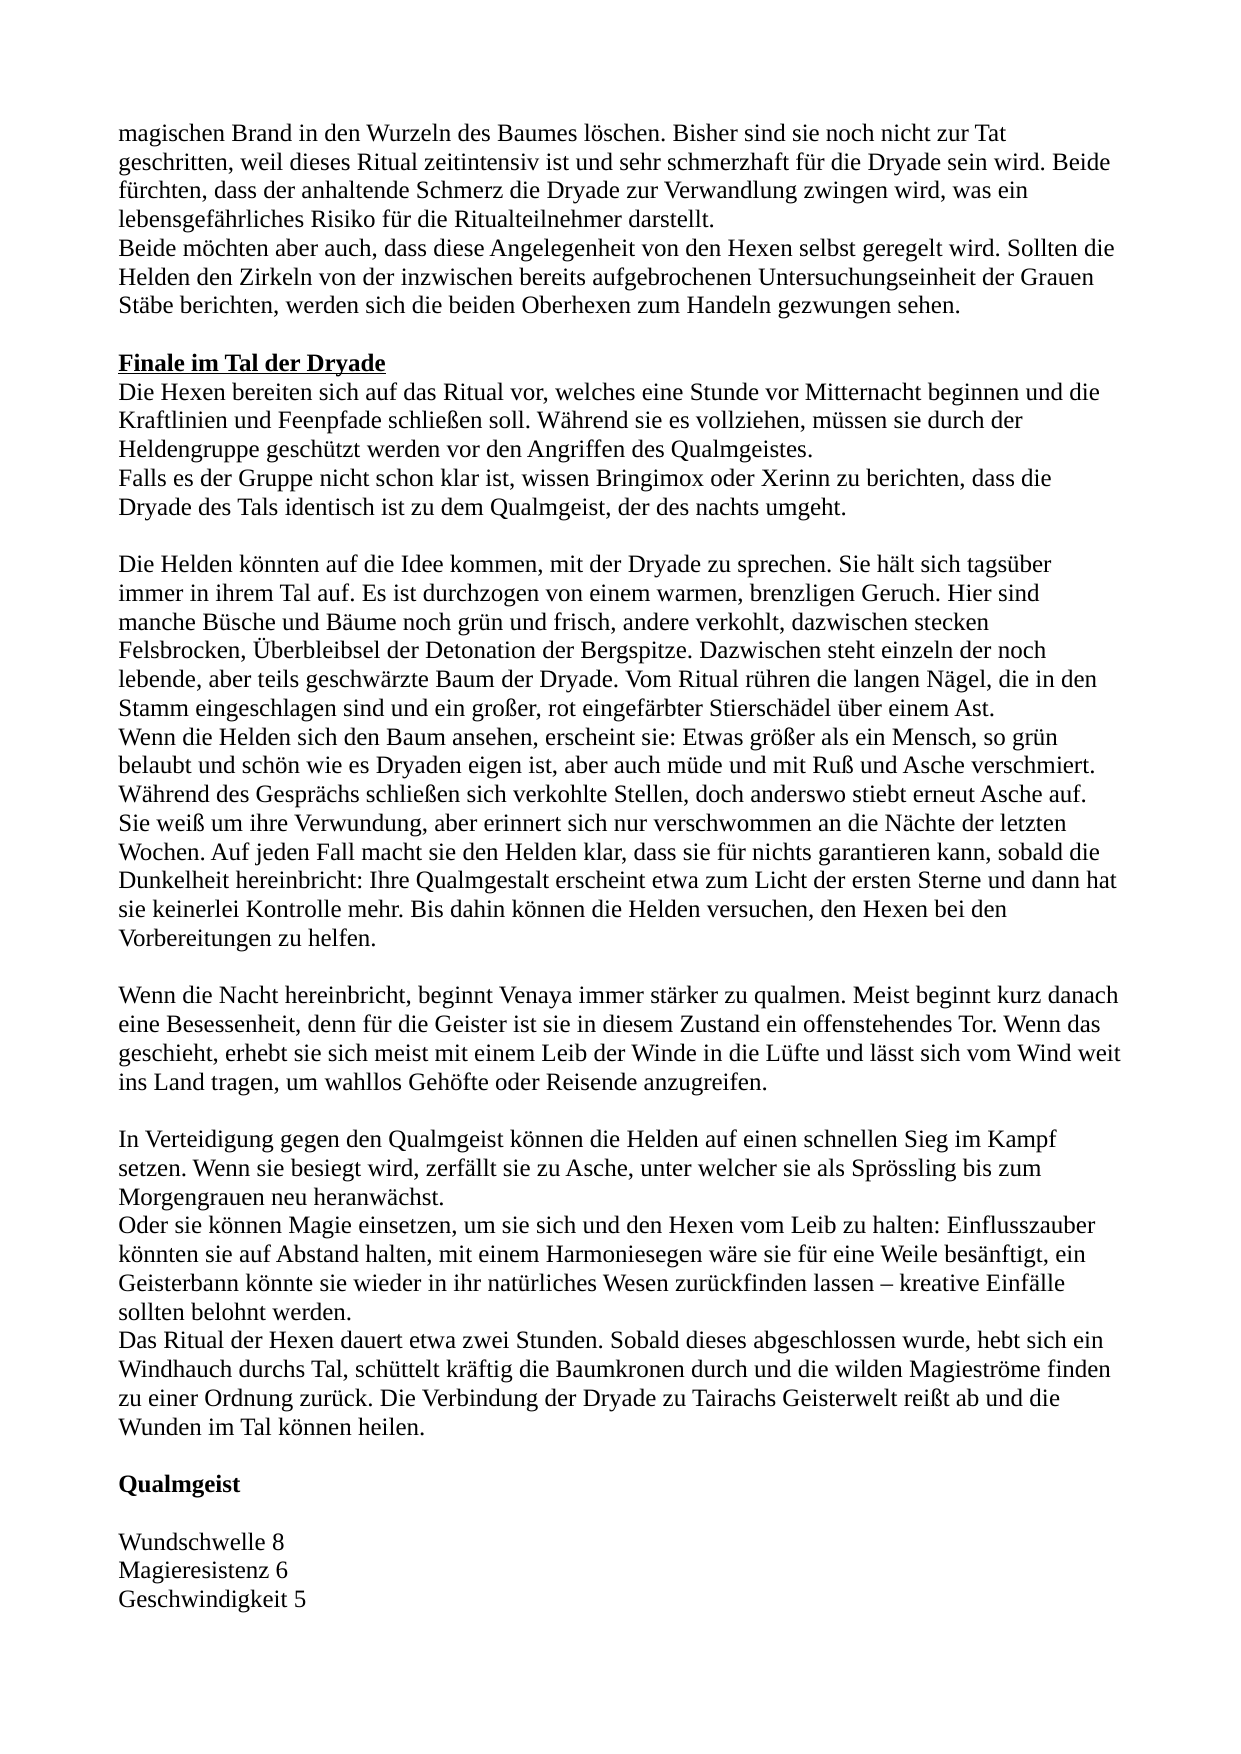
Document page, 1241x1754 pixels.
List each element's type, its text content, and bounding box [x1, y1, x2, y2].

text Magieresistenz 6 [118, 1556, 1122, 1584]
text Das Ritual der Hexen dauert etwa zwei Stunden. Sobald dieses abgeschlossen wurde, hebt sich ein Windhauch durchs Tal, schüttelt kräftig die Baumkronen durch und die wilden Magieströme finden zu einer Ordnung zurück. Die Verbindung der Dryade zu Tairachs Geisterwelt reißt ab und die Wunden im Tal können heilen. [118, 1326, 1122, 1441]
text Finale im Tal der Dryade [118, 348, 1122, 377]
text Wenn die Helden sich den Baum ansehen, erscheint sie: Etwas größer als ein Mensch, so grün belaubt und schön wie es Dryaden eigen ist, aber auch müde und mit Ruß und Asche verschmiert. Während des Gesprächs schließen sich verkohlte Stellen, doch anderswo stiebt erneut Asche auf. [118, 722, 1122, 808]
text Falls es der Gruppe nicht schon klar ist, wissen Bringimox oder Xerinn zu berichten, dass die Dryade des Tals identisch ist zu dem Qualmgeist, der des nachts umgeht. [118, 463, 1122, 521]
text Beide möchten aber auch, dass diese Angelegenheit von den Hexen selbst geregelt wird. Sollten die Helden den Zirkeln von der inzwischen bereits aufgebrochenen Untersuchungseinheit der Grauen Stäbe berichten, werden sich die beiden Oberhexen zum Handeln gezwungen sehen. [118, 233, 1122, 319]
text Die Hexen bereiten sich auf das Ritual vor, welches eine Stunde vor Mitternacht beginnen und die Kraftlinien und Feenpfade schließen soll. Während sie es vollziehen, müssen sie durch der Heldengruppe geschützt werden vor den Angriffen des Qualmgeistes. [118, 377, 1122, 463]
text Wundschwelle 8 [118, 1527, 1122, 1556]
text Wenn die Nacht hereinbricht, beginnt Venaya immer stärker zu qualmen. Meist beginnt kurz danach eine Besessenheit, denn für die Geister ist sie in diesem Zustand ein offenstehendes Tor. Wenn das geschieht, erhebt sie sich meist mit einem Leib der Winde in die Lüfte und lässt sich vom Wind weit ins Land tragen, um wahllos Gehöfte oder Reisende anzugreifen. [118, 981, 1122, 1096]
text magischen Brand in den Wurzeln des Baumes löschen. Bisher sind sie noch nicht zur Tat geschritten, weil dieses Ritual zeitintensiv ist und sehr schmerzhaft für die Dryade sein wird. Beide fürchten, dass der anhaltende Schmerz die Dryade zur Verwandlung zwingen wird, was ein lebensgefährliches Risiko für die Ritualteilnehmer darstellt. [118, 118, 1122, 233]
text In Verteidigung gegen den Qualmgeist können die Helden auf einen schnellen Sieg im Kampf setzen. Wenn sie besiegt wird, zerfällt sie zu Asche, unter welcher sie als Sprössling bis zum Morgengrauen neu heranwächst. [118, 1124, 1122, 1211]
text Oder sie können Magie einsetzen, um sie sich und den Hexen vom Leib zu halten: Einflusszauber könnten sie auf Abstand halten, mit einem Harmoniesegen wäre sie für eine Weile besänftigt, ein Geisterbann könnte sie wieder in ihr natürliches Wesen zurückfinden lassen – kreative Einfälle sollten belohnt werden. [118, 1211, 1122, 1326]
text Die Helden könnten auf die Idee kommen, mit der Dryade zu sprechen. Sie hält sich tagsüber immer in ihrem Tal auf. Es ist durchzogen von einem warmen, brenzligen Geruch. Hier sind manche Büsche und Bäume noch grün und frisch, andere verkohlt, dazwischen stecken Felsbrocken, Überbleibsel der Detonation der Bergspitze. Dazwischen steht einzeln der noch lebende, aber teils geschwärzte Baum der Dryade. Vom Ritual rühren die langen Nägel, die in den Stamm eingeschlagen sind und ein großer, rot eingefärbter Stierschädel über einem Ast. [118, 549, 1122, 722]
text Sie weiß um ihre Verwundung, aber erinnert sich nur verschwommen an die Nächte der letzten Wochen. Auf jeden Fall macht sie den Helden klar, dass sie für nichts garantieren kann, sobald die Dunkelheit hereinbricht: Ihre Qualmgestalt erscheint etwa zum Licht der ersten Sterne und dann hat sie keinerlei Kontrolle mehr. Bis dahin können die Helden versuchen, den Hexen bei den Vorbereitungen zu helfen. [118, 808, 1122, 952]
text Qualmgeist [118, 1469, 1122, 1498]
text Geschwindigkeit 5 [118, 1584, 1122, 1613]
